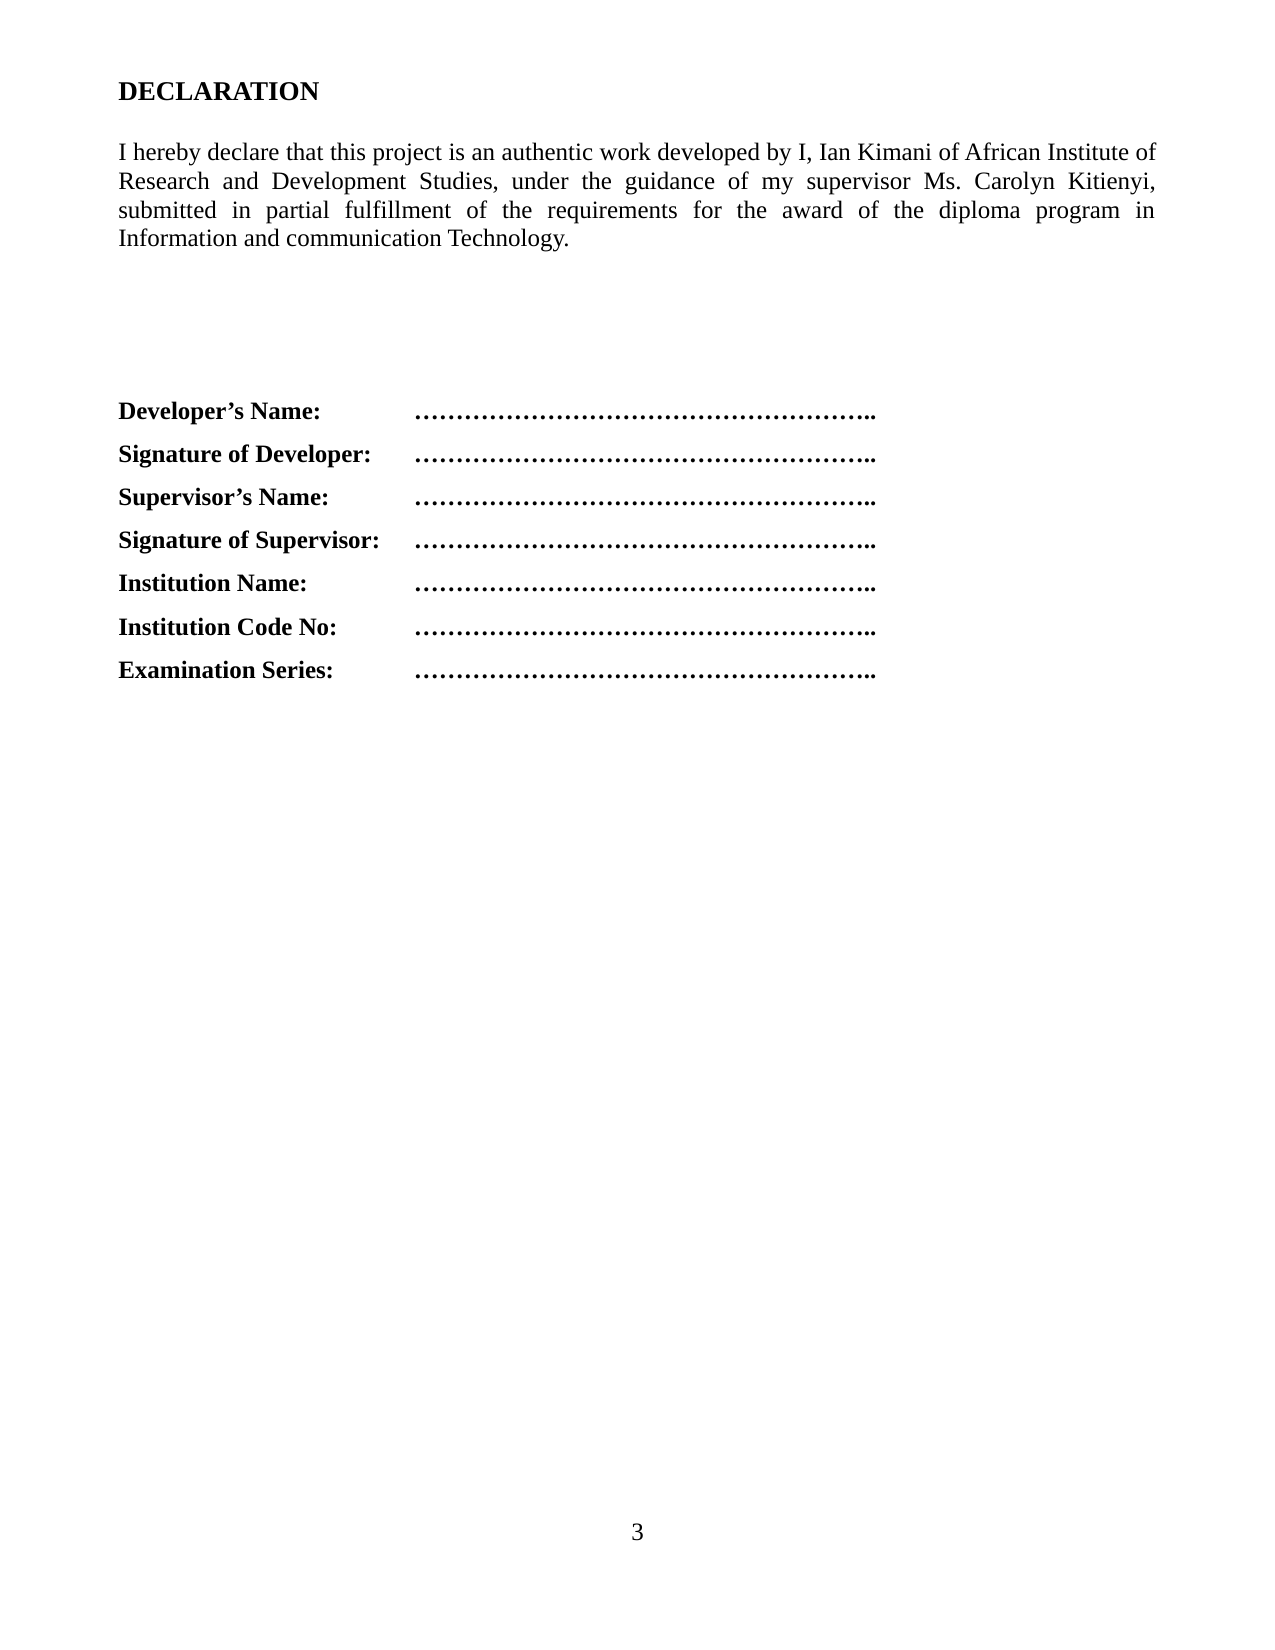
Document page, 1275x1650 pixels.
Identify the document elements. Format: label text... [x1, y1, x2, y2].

text Developer’s Name: ……………………………………………….. [118, 396, 1157, 425]
text Signature of Supervisor: ……………………………………………….. [118, 525, 1157, 554]
text I hereby declare that this project is an authentic work developed by I, Ian Kimani of African Institute of Research and Development Studies, under the guidance of my supervisor Ms. Carolyn Kitienyi, submitted in partial fulfillment of the requirements for the award of the diploma program in Information and communication Technology. [118, 137, 1157, 252]
text Institution Code No: ……………………………………………….. [118, 612, 1157, 640]
text Examination Series: ……………………………………………….. [118, 655, 1157, 683]
text Institution Name: ……………………………………………….. [118, 568, 1157, 597]
text DECLARATION [118, 75, 1157, 106]
text Signature of Developer: ……………………………………………….. [118, 439, 1157, 468]
text Supervisor’s Name: ……………………………………………….. [118, 482, 1157, 511]
